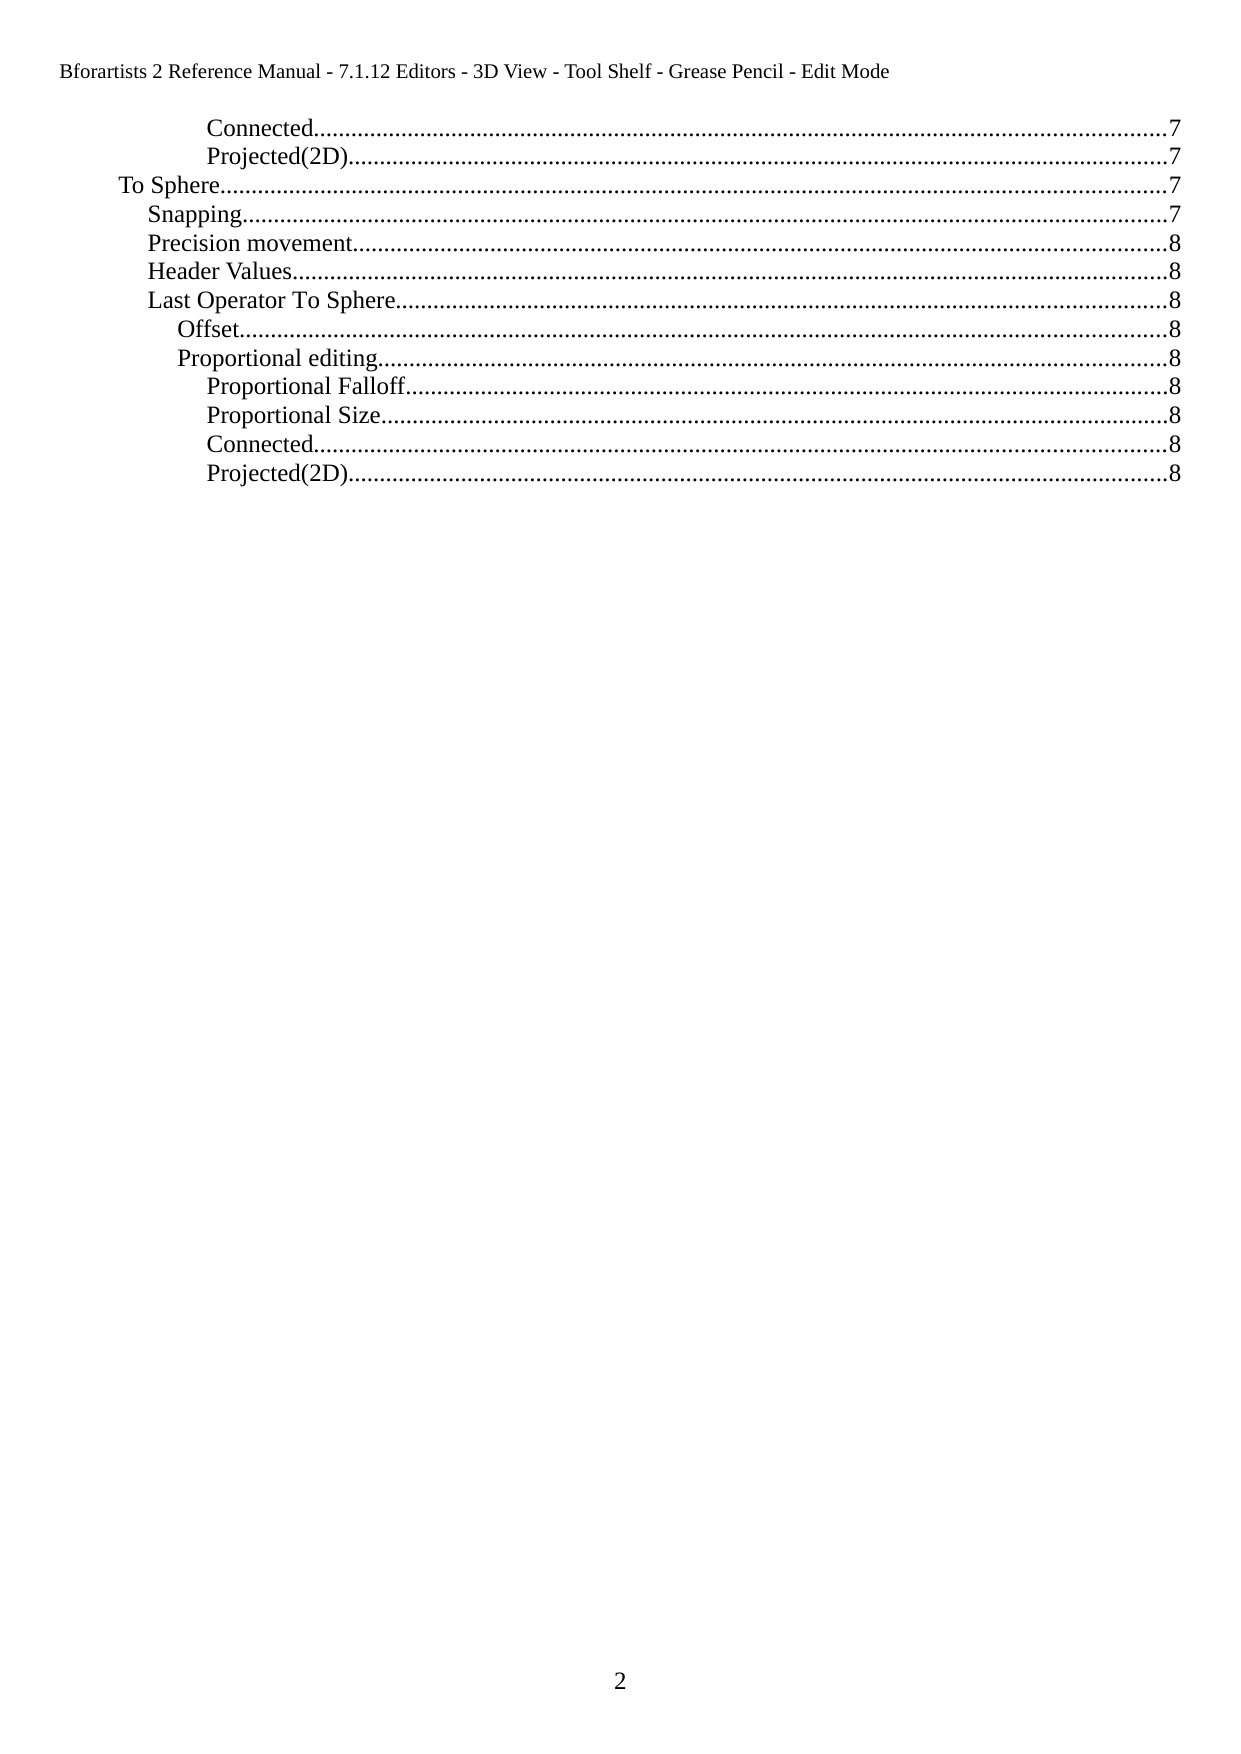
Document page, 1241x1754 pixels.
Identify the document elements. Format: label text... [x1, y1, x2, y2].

text Projected(2D) 8 [206, 458, 1181, 486]
text Last Operator To Sphere 8 [147, 285, 1181, 314]
text Header Values 8 [147, 256, 1181, 285]
text Connected 8 [206, 429, 1181, 458]
text Proportional Size 8 [206, 400, 1181, 429]
text Projected(2D) 7 [206, 141, 1181, 170]
text Connected 7 [206, 113, 1181, 141]
text Proportional Falloff 8 [206, 371, 1181, 400]
text Precision movement 8 [147, 228, 1181, 256]
text To Sphere 7 [118, 170, 1181, 199]
text Snapping 7 [147, 199, 1181, 228]
text Offset 8 [177, 314, 1181, 343]
text Proportional editing 8 [177, 343, 1181, 371]
